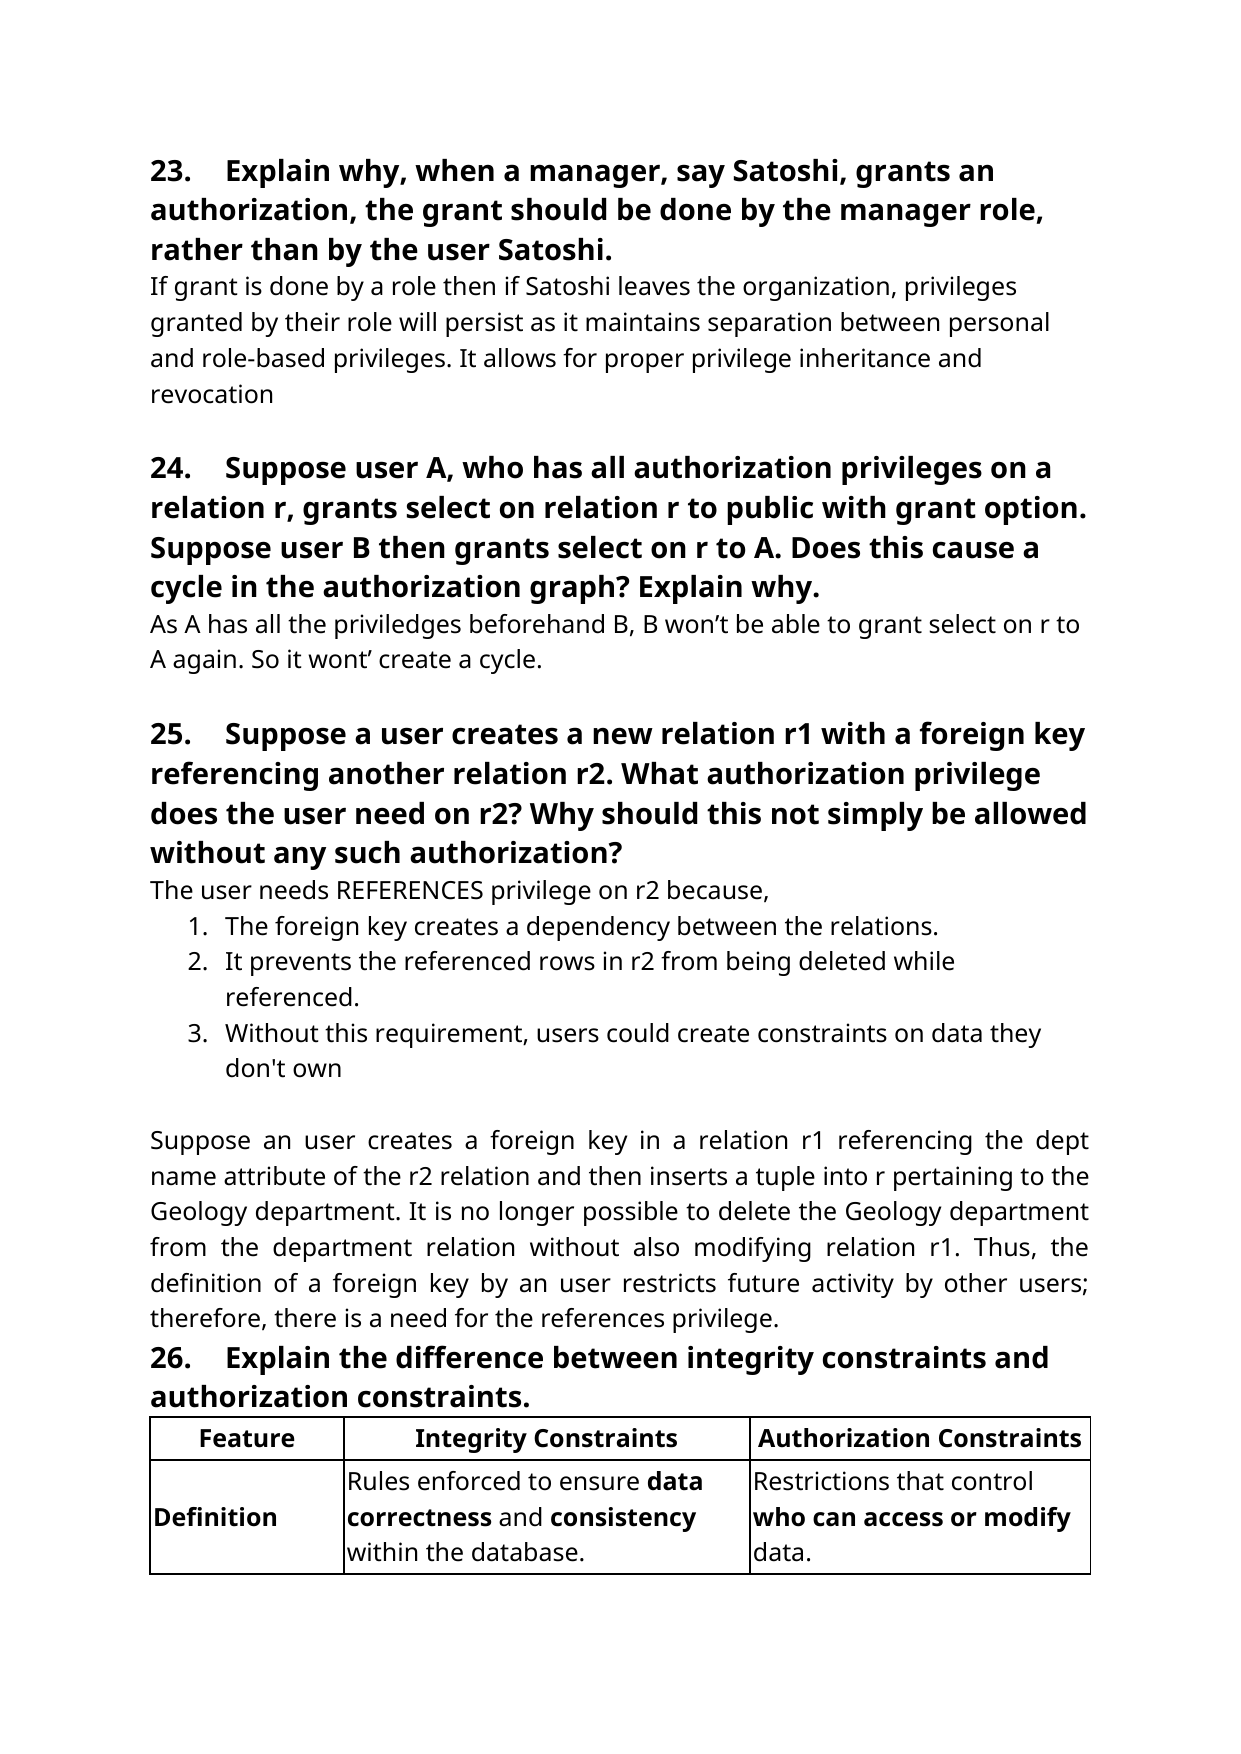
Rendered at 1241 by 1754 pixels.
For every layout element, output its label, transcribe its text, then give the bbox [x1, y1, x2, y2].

subtitle Explain the difference between integrity constraints and authorization constraints. [150, 1337, 1091, 1416]
table_cell Definition [151, 1461, 343, 1573]
list The foreign key creates a dependency between the relations. [187, 908, 1091, 942]
table_header Feature [151, 1418, 343, 1459]
table_header Integrity Constraints [345, 1418, 749, 1459]
text As A has all the priviledges beforehand B, B won’t be able to grant select on r to A again. So it wont’ create a cycle. [150, 606, 1091, 676]
subtitle Suppose user A, who has all authorization privileges on a relation r, grants select on relation r to public with grant option. Suppose user B then grants select on r to A. Does this cause a cycle in the authorization graph? Explain why. [150, 448, 1091, 606]
table_cell Rules enforced to ensure data correctness and consistency within the database. [345, 1461, 749, 1573]
list It prevents the referenced rows in r2 from being deleted while referenced. [187, 944, 1091, 1014]
list Without this requirement, users could create constraints on data they don't own [187, 1015, 1091, 1085]
subtitle Suppose a user creates a new relation r1 with a foreign key referencing another relation r2. What authorization privilege does the user need on r2? Why should this not simply be allowed without any such authorization? [150, 714, 1091, 872]
text The user needs REFERENCES privilege on r2 because, [150, 872, 1091, 906]
text Suppose an user creates a foreign key in a relation r1 referencing the dept name attribute of the r2 relation and then inserts a tuple into r pertaining to the Geology department. It is no longer possible to delete the Geology department from the department relation without also modifying relation r1. Thus, the definition of a foreign key by an user restricts future activity by other users; therefore, there is a need for the references privilege. [150, 1122, 1091, 1335]
table_header Authorization Constraints [751, 1418, 1090, 1459]
subtitle Explain why, when a manager, say Satoshi, grants an authorization, the grant should be done by the manager role, rather than by the user Satoshi. [150, 150, 1091, 269]
table_cell Restrictions that control who can access or modify data. [751, 1461, 1090, 1573]
text If grant is done by a role then if Satoshi leaves the organization, privileges granted by their role will persist as it maintains separation between personal and role-based privileges. It allows for proper privilege inheritance and revocation [150, 269, 1091, 410]
